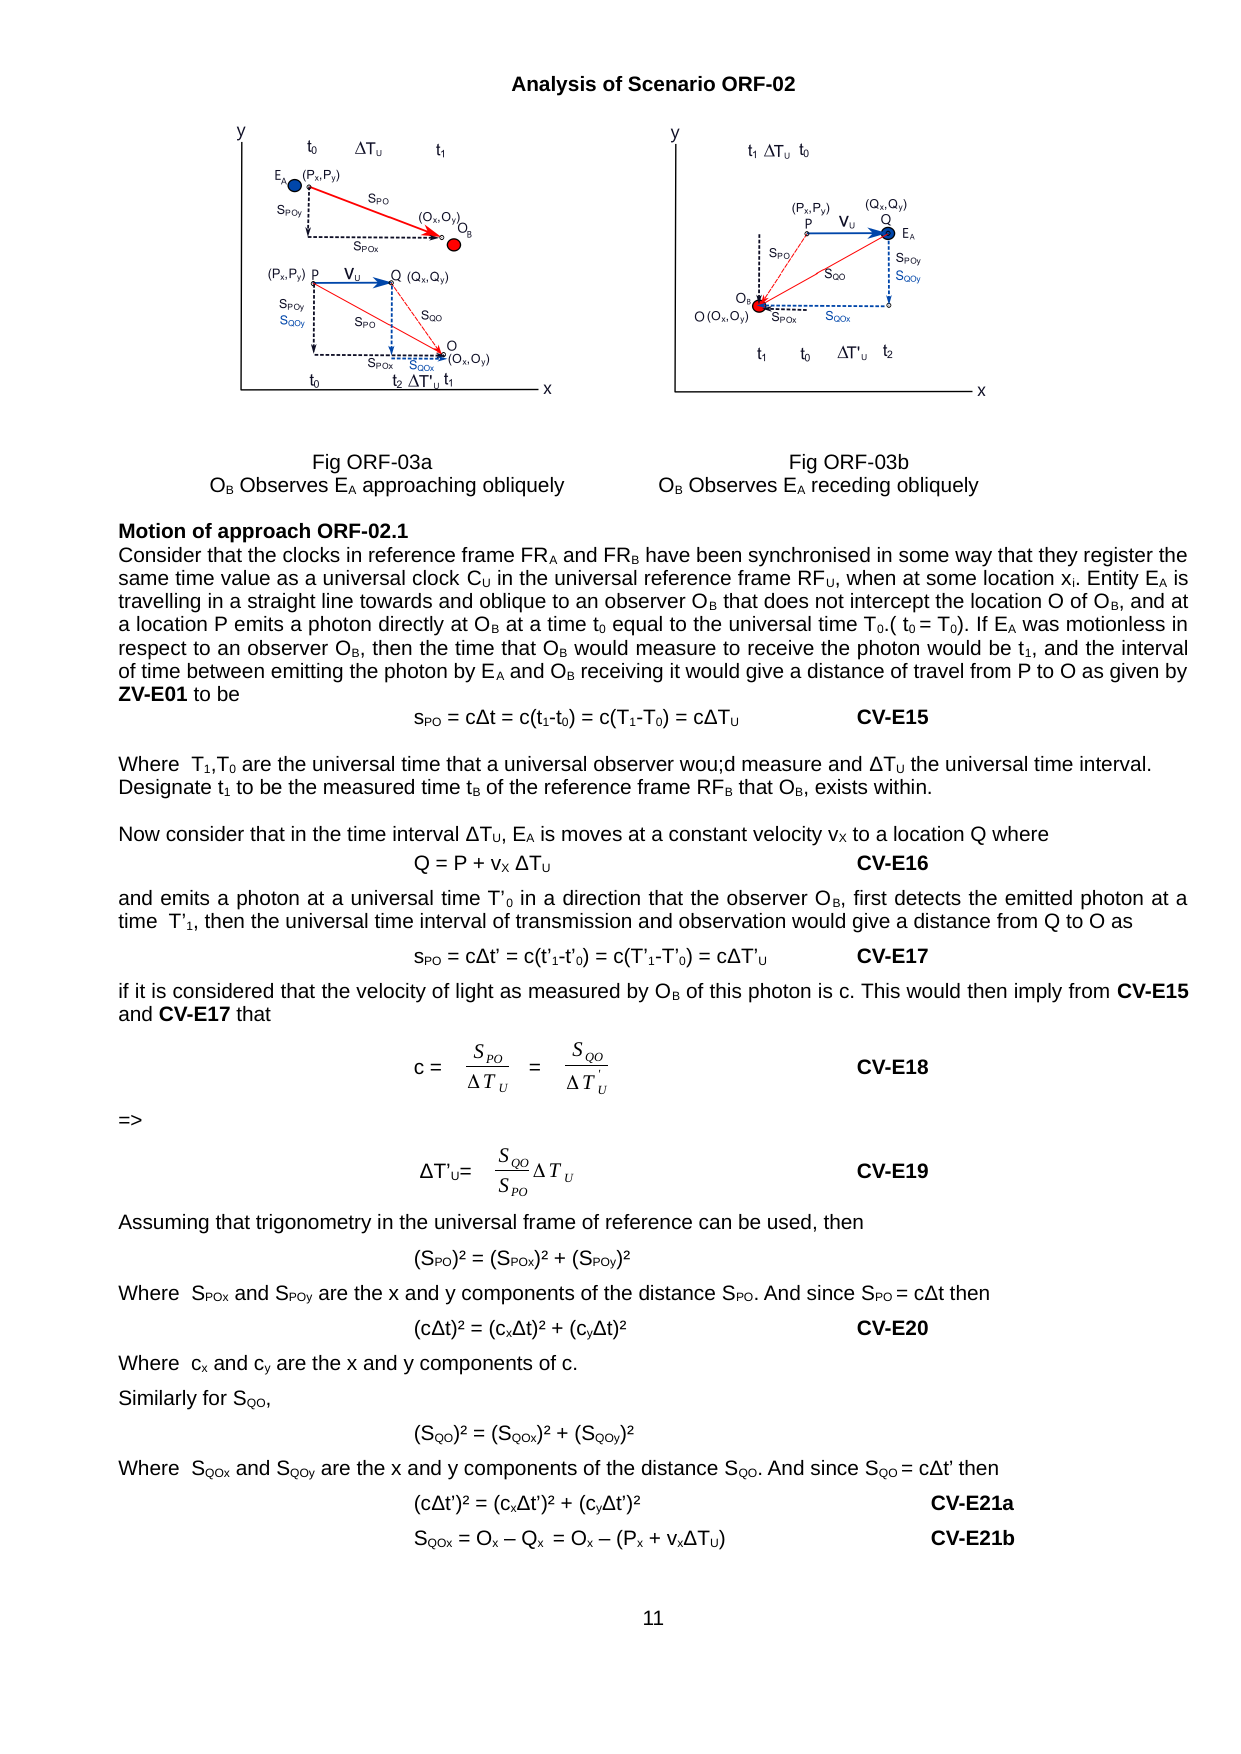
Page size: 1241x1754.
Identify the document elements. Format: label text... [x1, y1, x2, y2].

text Where SQOx and SQOy are the x and y components of the distance SQO. And since SQO = cΔt’ then [118, 1457, 1188, 1480]
text (cΔt)² = (cxΔt)² + (cyΔt)² CV-E20 [118, 1316, 1188, 1339]
text OB Observes EA approaching obliquely OB Observes EA receding obliquely [118, 474, 1188, 497]
text Similarly for SQO, [118, 1386, 1188, 1410]
text SQOx = Ox – Qx = Ox – (Px + vxΔTU) CV-E21b [118, 1527, 1188, 1550]
text and emits a photon at a universal time T’0 in a direction that the observer OB, first detects the emitted photon at a time T’1, then the universal time interval of transmission and observation would give a distance from Q to O as [118, 886, 1188, 933]
text => [118, 1108, 1188, 1132]
text sPO = cΔt = c(t1-t0) = c(T1-T0) = cΔTU CV-E15 [118, 706, 1188, 729]
text sPO = cΔt’ = c(t’1-t’0) = c(T’1-T’0) = cΔT’U CV-E17 [118, 945, 1188, 968]
text (cΔt’)² = (cxΔt’)² + (cyΔt’)² CV-E21a [118, 1492, 1188, 1515]
text ΔT’U= CV-E19 [118, 1143, 1188, 1199]
text Where cx and cy are the x and y components of c. [118, 1351, 1188, 1374]
text Now consider that in the time interval ΔTU, EA is moves at a constant velocity vX to a location Q where [118, 822, 1188, 845]
text c = = CV-E18 [118, 1038, 1188, 1097]
text (SQO)² = (SQOx)² + (SQOy)² [118, 1422, 1188, 1445]
text Designate t1 to be the measured time tB of the reference frame RFB that OB, exists within. [118, 776, 1188, 799]
text Fig ORF-03a Fig ORF-03b [118, 450, 1188, 474]
picture [651, 118, 995, 428]
text Consider that the clocks in reference frame FRA and FRB have been synchronised in some way that they register the same time value as a universal clock CU in the universal reference frame RFU, when at some location xi. Entity EA is travelling in a straight line towards and oblique to an observer OB that does not intercept the location O of OB, and at a location P emits a photon directly at OB at a time t0 equal to the universal time T0.( t0 = T0). If EA was motionless in respect to an observer OB, then the time that OB would measure to receive the photon would be t1, and the interval of time between emitting the photon by EA and OB receiving it would give a distance of travel from P to O as given by ZV-E01 to be [118, 543, 1188, 706]
picture [217, 117, 561, 426]
text Where SPOx and SPOy are the x and y components of the distance SPO. And since SPO = cΔt then [118, 1281, 1188, 1304]
text Where T1,T0 are the universal time that a universal observer wou;d measure and ΔTU the universal time interval. [118, 752, 1188, 776]
text (SPO)² = (SPOx)² + (SPOy)² [118, 1246, 1188, 1269]
text Analysis of Scenario ORF-02 [118, 73, 1188, 96]
text Assuming that trigonometry in the universal frame of reference can be used, then [118, 1211, 1188, 1234]
text Motion of approach ORF-02.1 [118, 520, 1188, 543]
text if it is considered that the velocity of light as measured by OB of this photon is c. This would then imply from CV-E15 and CV-E17 that [118, 980, 1188, 1026]
text Q = P + vX ΔTU CV-E16 [118, 851, 1188, 874]
